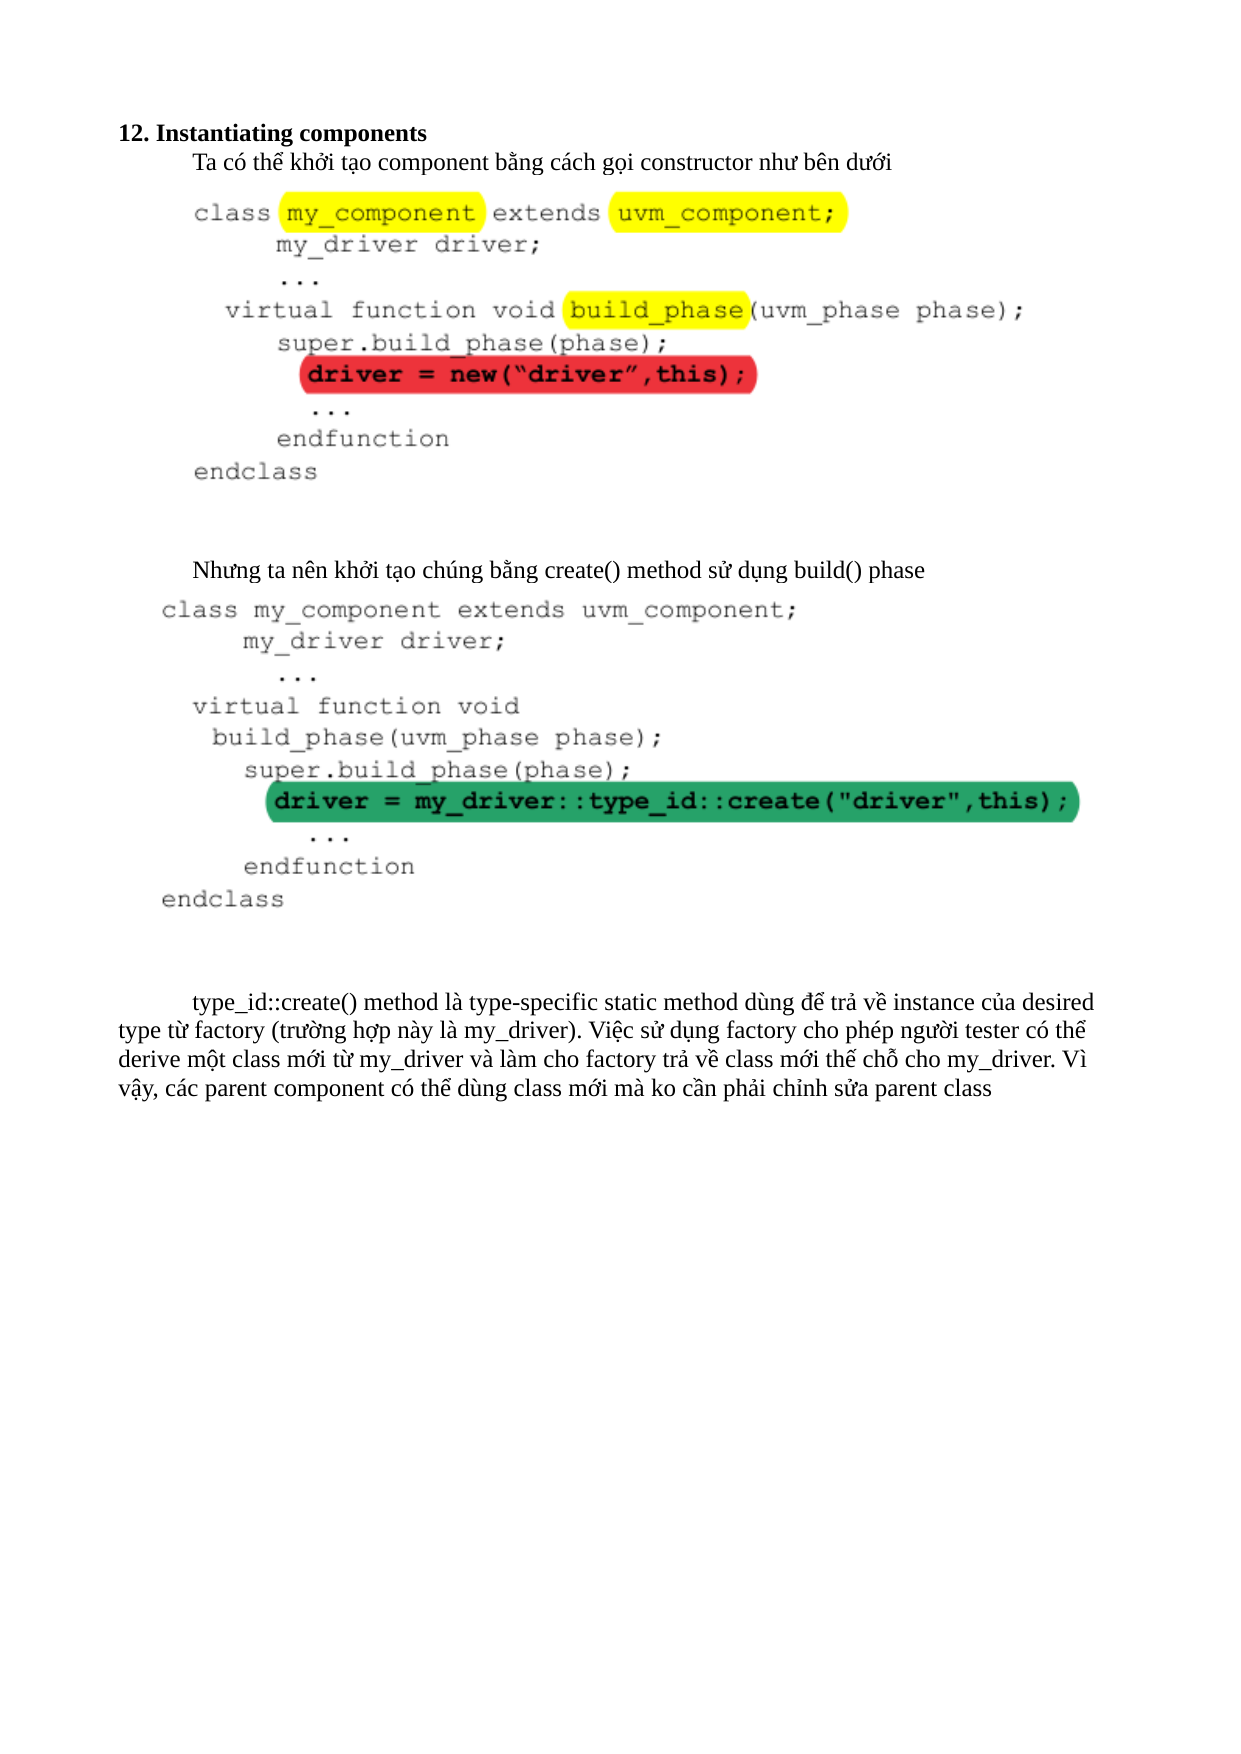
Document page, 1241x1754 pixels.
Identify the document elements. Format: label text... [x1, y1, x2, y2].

text Ta có thể khởi tạo component bằng cách gọi constructor như bên dưới [118, 147, 1122, 176]
text type_id::create() method là type-specific static method dùng để trả về instance của desired type từ factory (trường hợp này là my_driver). Việc sử dụng factory cho phép người tester có thể derive một class mới từ my_driver và làm cho factory trả về class mới thế chỗ cho my_driver. Vì vậy, các parent component có thể dùng class mới mà ko cần phải chỉnh sửa parent class [118, 987, 1122, 1102]
picture [118, 583, 1123, 930]
text Nhưng ta nên khởi tạo chúng bằng create() method sử dụng build() phase [118, 555, 1122, 583]
text 12. Instantiating components [118, 118, 1122, 147]
picture [175, 175, 1065, 498]
